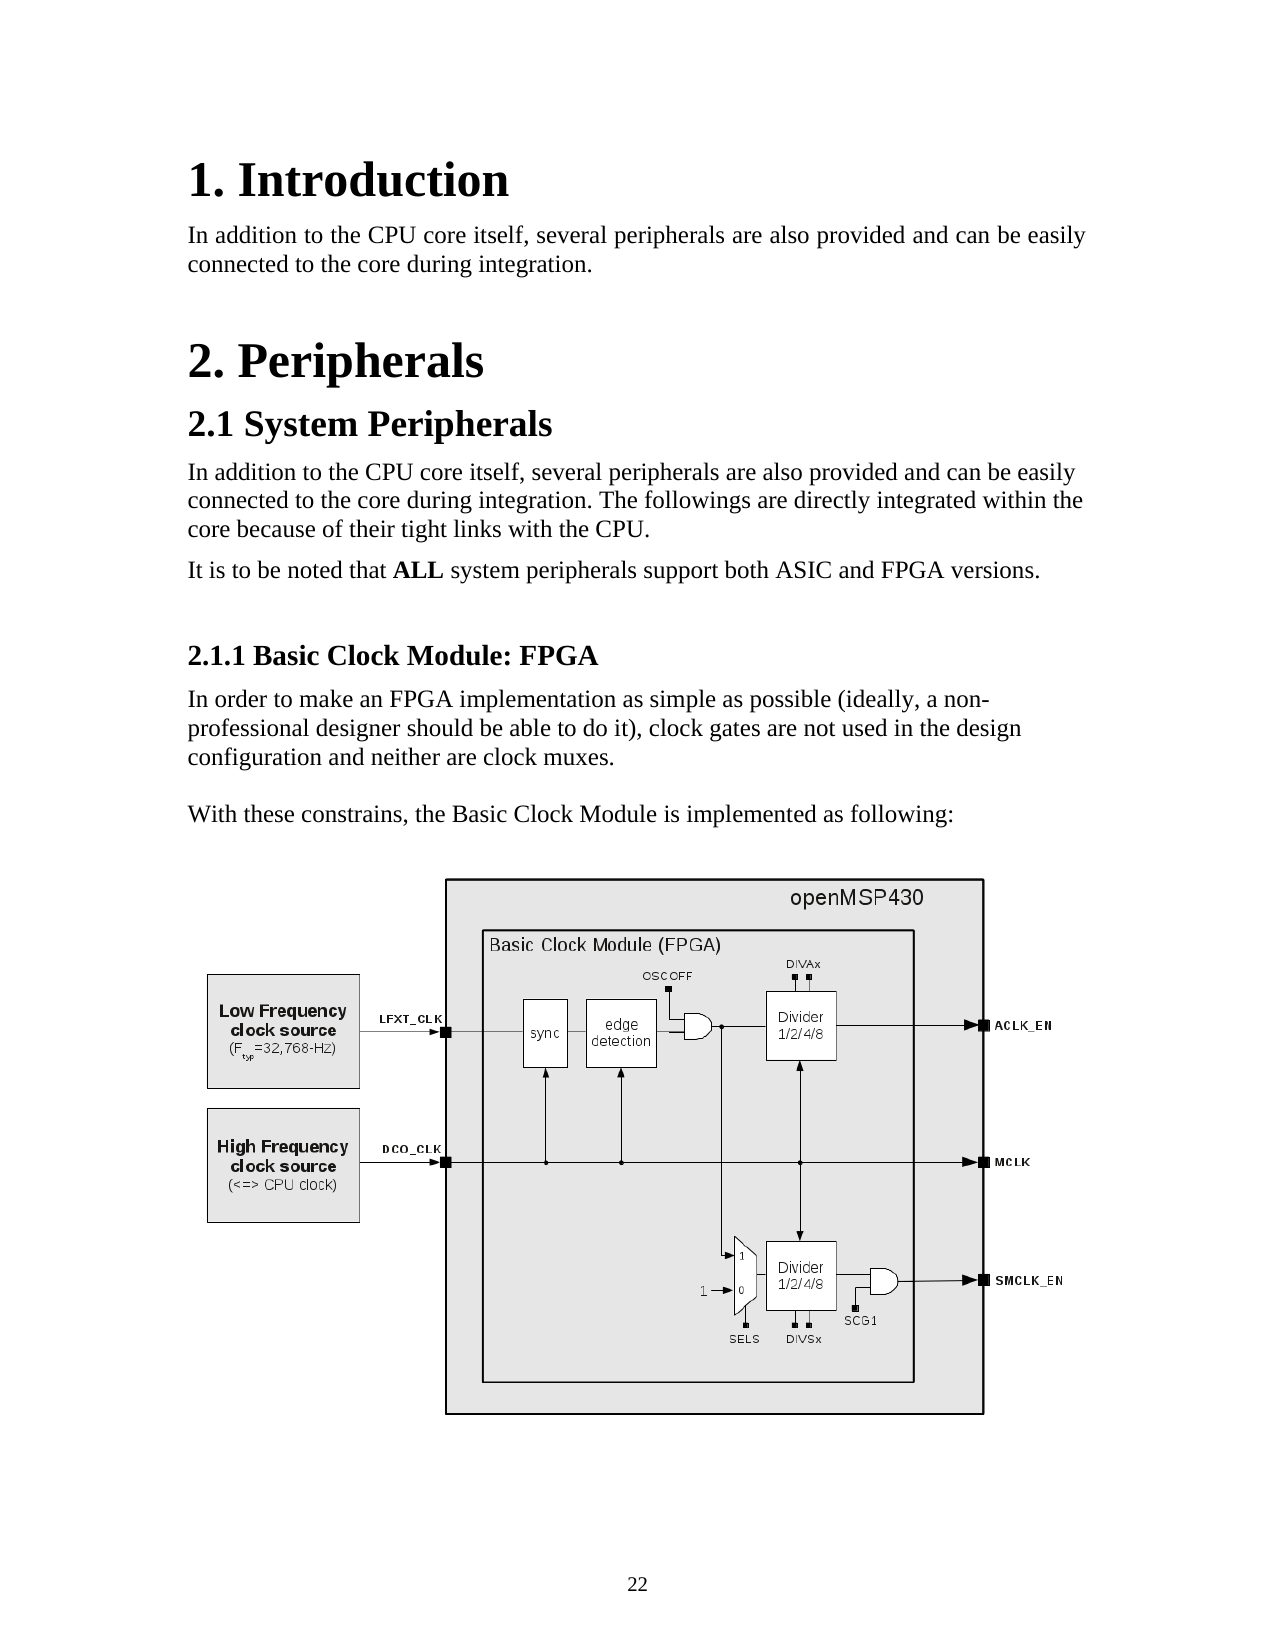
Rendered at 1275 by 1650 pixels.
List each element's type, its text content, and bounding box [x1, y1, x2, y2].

text 2. Peripherals [187, 331, 1088, 389]
picture [187, 856, 1088, 1435]
text In addition to the CPU core itself, several peripherals are also provided and can be easily connected to the core during integration. [187, 220, 1088, 277]
text With these constrains, the Basic Clock Module is implemented as following: [187, 799, 1088, 828]
text 1. Introduction [187, 150, 1088, 207]
text In addition to the CPU core itself, several peripherals are also provided and can be easily connected to the core during integration. The followings are directly integrated within the core because of their tight links with the CPU. [187, 457, 1088, 543]
text 2.1.1 Basic Clock Module: FPGA [187, 638, 1088, 672]
text In order to make an FPGA implementation as simple as possible (ideally, a non-professional designer should be able to do it), clock gates are not used in the design configuration and neither are clock muxes. [187, 684, 1088, 770]
text 2.1 System Peripherals [187, 401, 1088, 444]
text It is to be noted that ALL system peripherals support both ASIC and FPGA versions. [187, 556, 1088, 584]
